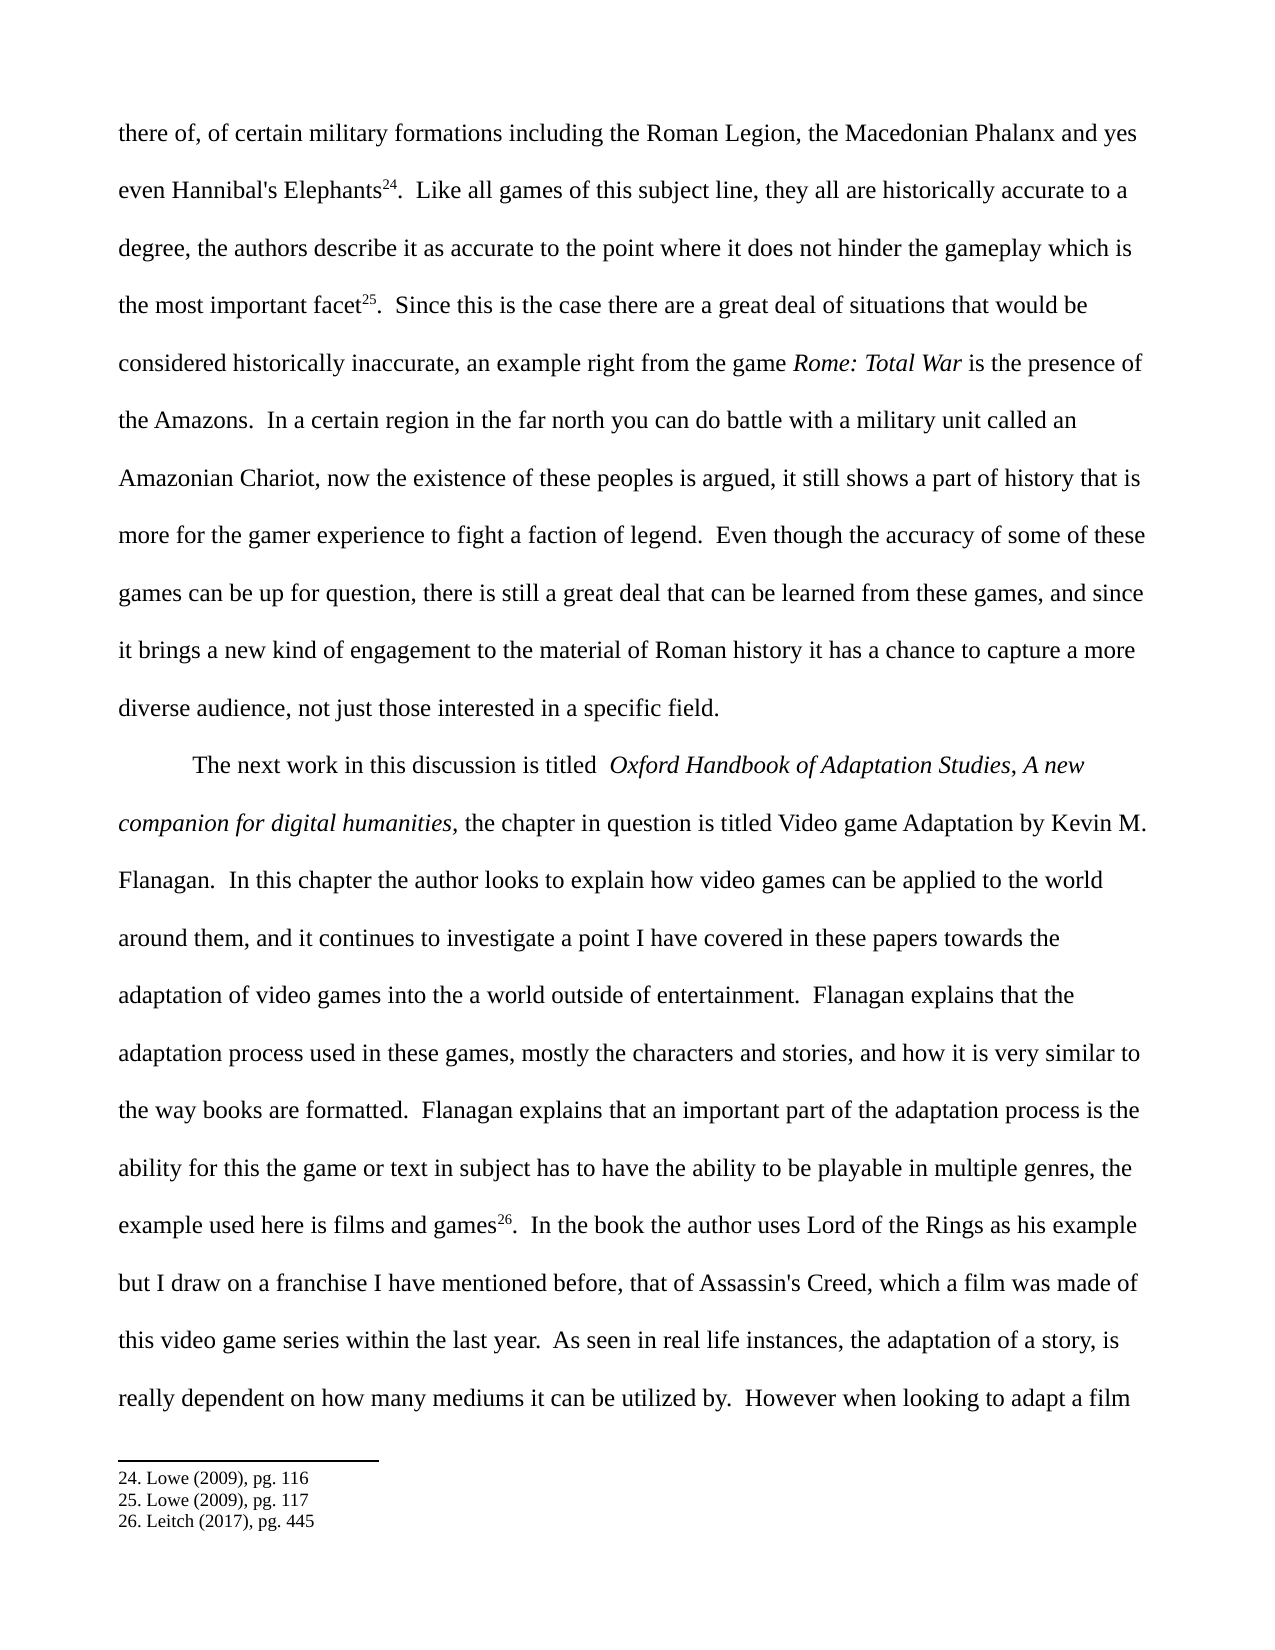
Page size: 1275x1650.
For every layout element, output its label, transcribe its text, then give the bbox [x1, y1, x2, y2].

text The next work in this discussion is titled Oxford Handbook of Adaptation Studies, A new companion for digital humanities, the chapter in question is titled Video game Adaptation by Kevin M. Flanagan. In this chapter the author looks to explain how video games can be applied to the world around them, and it continues to investigate a point I have covered in these papers towards the adaptation of video games into the a world outside of entertainment. Flanagan explains that the adaptation process used in these games, mostly the characters and stories, and how it is very similar to the way books are formatted. Flanagan explains that an important part of the adaptation process is the ability for this the game or text in subject has to have the ability to be playable in multiple genres, the example used here is films and games. In the book the author uses Lord of the Rings as his example but I draw on a franchise I have mentioned before, that of Assassin's Creed, which a film was made of this video game series within the last year. As seen in real life instances, the adaptation of a story, is really dependent on how many mediums it can be utilized by. However when looking to adapt a film [118, 751, 1157, 1412]
text . Lowe (2009), pg. 116 [118, 1467, 1157, 1489]
text there of, of certain military formations including the Roman Legion, the Macedonian Phalanx and yes even Hannibal's Elephants. Like all games of this subject line, they all are historically accurate to a degree, the authors describe it as accurate to the point where it does not hinder the gameplay which is the most important facet. Since this is the case there are a great deal of situations that would be considered historically inaccurate, an example right from the game Rome: Total War is the presence of the Amazons. In a certain region in the far north you can do battle with a military unit called an Amazonian Chariot, now the existence of these peoples is argued, it still shows a part of history that is more for the gamer experience to fight a faction of legend. Even though the accuracy of some of these games can be up for question, there is still a great deal that can be learned from these games, and since it brings a new kind of engagement to the material of Roman history it has a chance to capture a more diverse audience, not just those interested in a specific field. [118, 118, 1157, 722]
text . Lowe (2009), pg. 117 [118, 1489, 1157, 1510]
text . Leitch (2017), pg. 445 [118, 1510, 1157, 1532]
